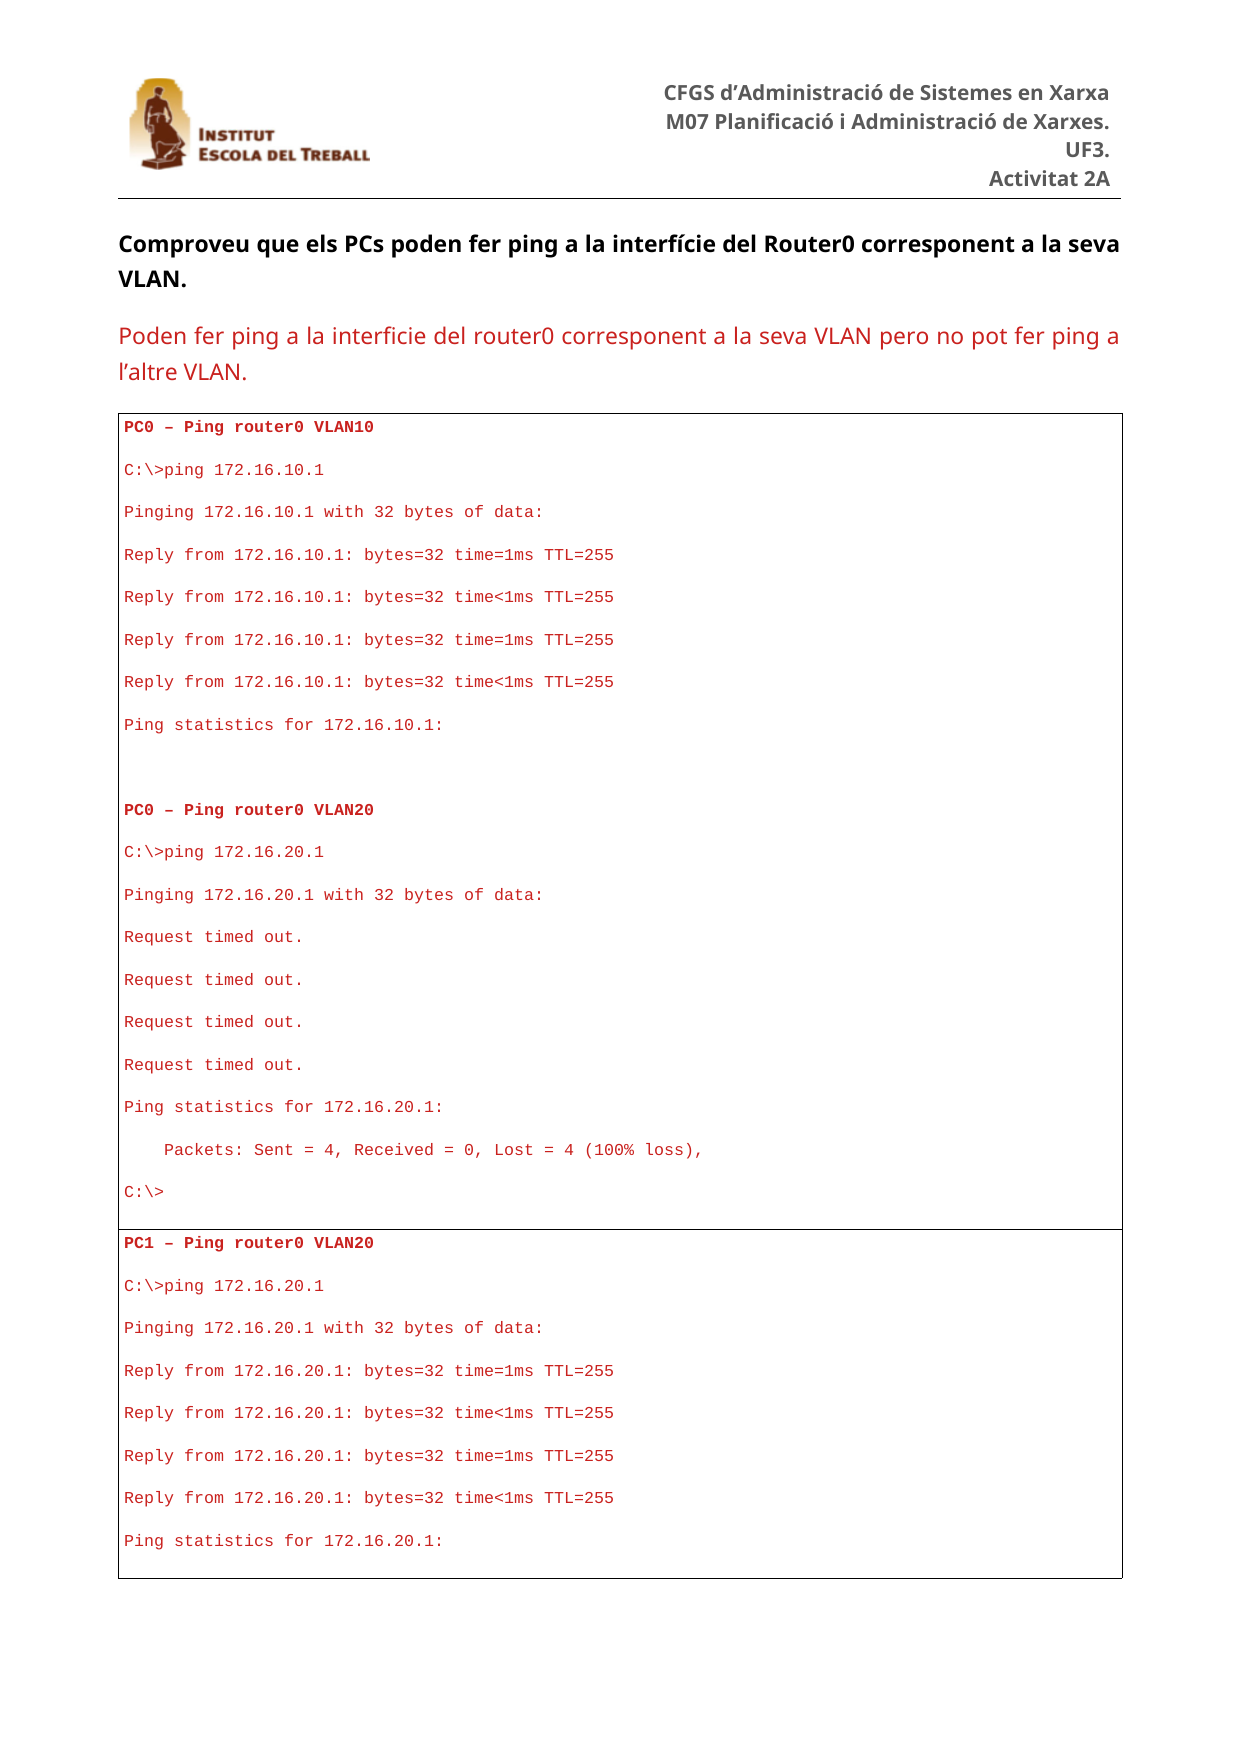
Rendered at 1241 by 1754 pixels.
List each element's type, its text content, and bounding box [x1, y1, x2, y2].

table_cell PC1 – Ping router0 VLAN20 C:\>ping 172.16.20.1 Pinging 172.16.20.1 with 32 bytes of data: Reply from 172.16.20.1: bytes=32 time=1ms TTL=255 Reply from 172.16.20.1: bytes=32 time<1ms TTL=255 Reply from 172.16.20.1: bytes=32 time=1ms TTL=255 Reply from 172.16.20.1: bytes=32 time<1ms TTL=255 Ping statistics for 172.16.20.1: [119, 1230, 1122, 1578]
text Comproveu que els PCs poden fer ping a la interfı́cie del Router0 corresponent a la seva VLAN. [118, 227, 1122, 295]
text Poden fer ping a la interficie del router0 corresponent a la seva VLAN pero no pot fer ping a l’altre VLAN. [118, 320, 1122, 387]
picture [129, 78, 370, 170]
table_header PC0 – Ping router0 VLAN10 C:\>ping 172.16.10.1 Pinging 172.16.10.1 with 32 bytes of data: Reply from 172.16.10.1: bytes=32 time=1ms TTL=255 Reply from 172.16.10.1: bytes=32 time<1ms TTL=255 Reply from 172.16.10.1: bytes=32 time=1ms TTL=255 Reply from 172.16.10.1: bytes=32 time<1ms TTL=255 Ping statistics for 172.16.10.1: PC0 – Ping router0 VLAN20 C:\>ping 172.16.20.1 Pinging 172.16.20.1 with 32 bytes of data: Request timed out. Request timed out. Request timed out. Request timed out. Ping statistics for 172.16.20.1: Packets: Sent = 4, Received = 0, Lost = 4 (100% loss), C:\> [119, 414, 1122, 1229]
